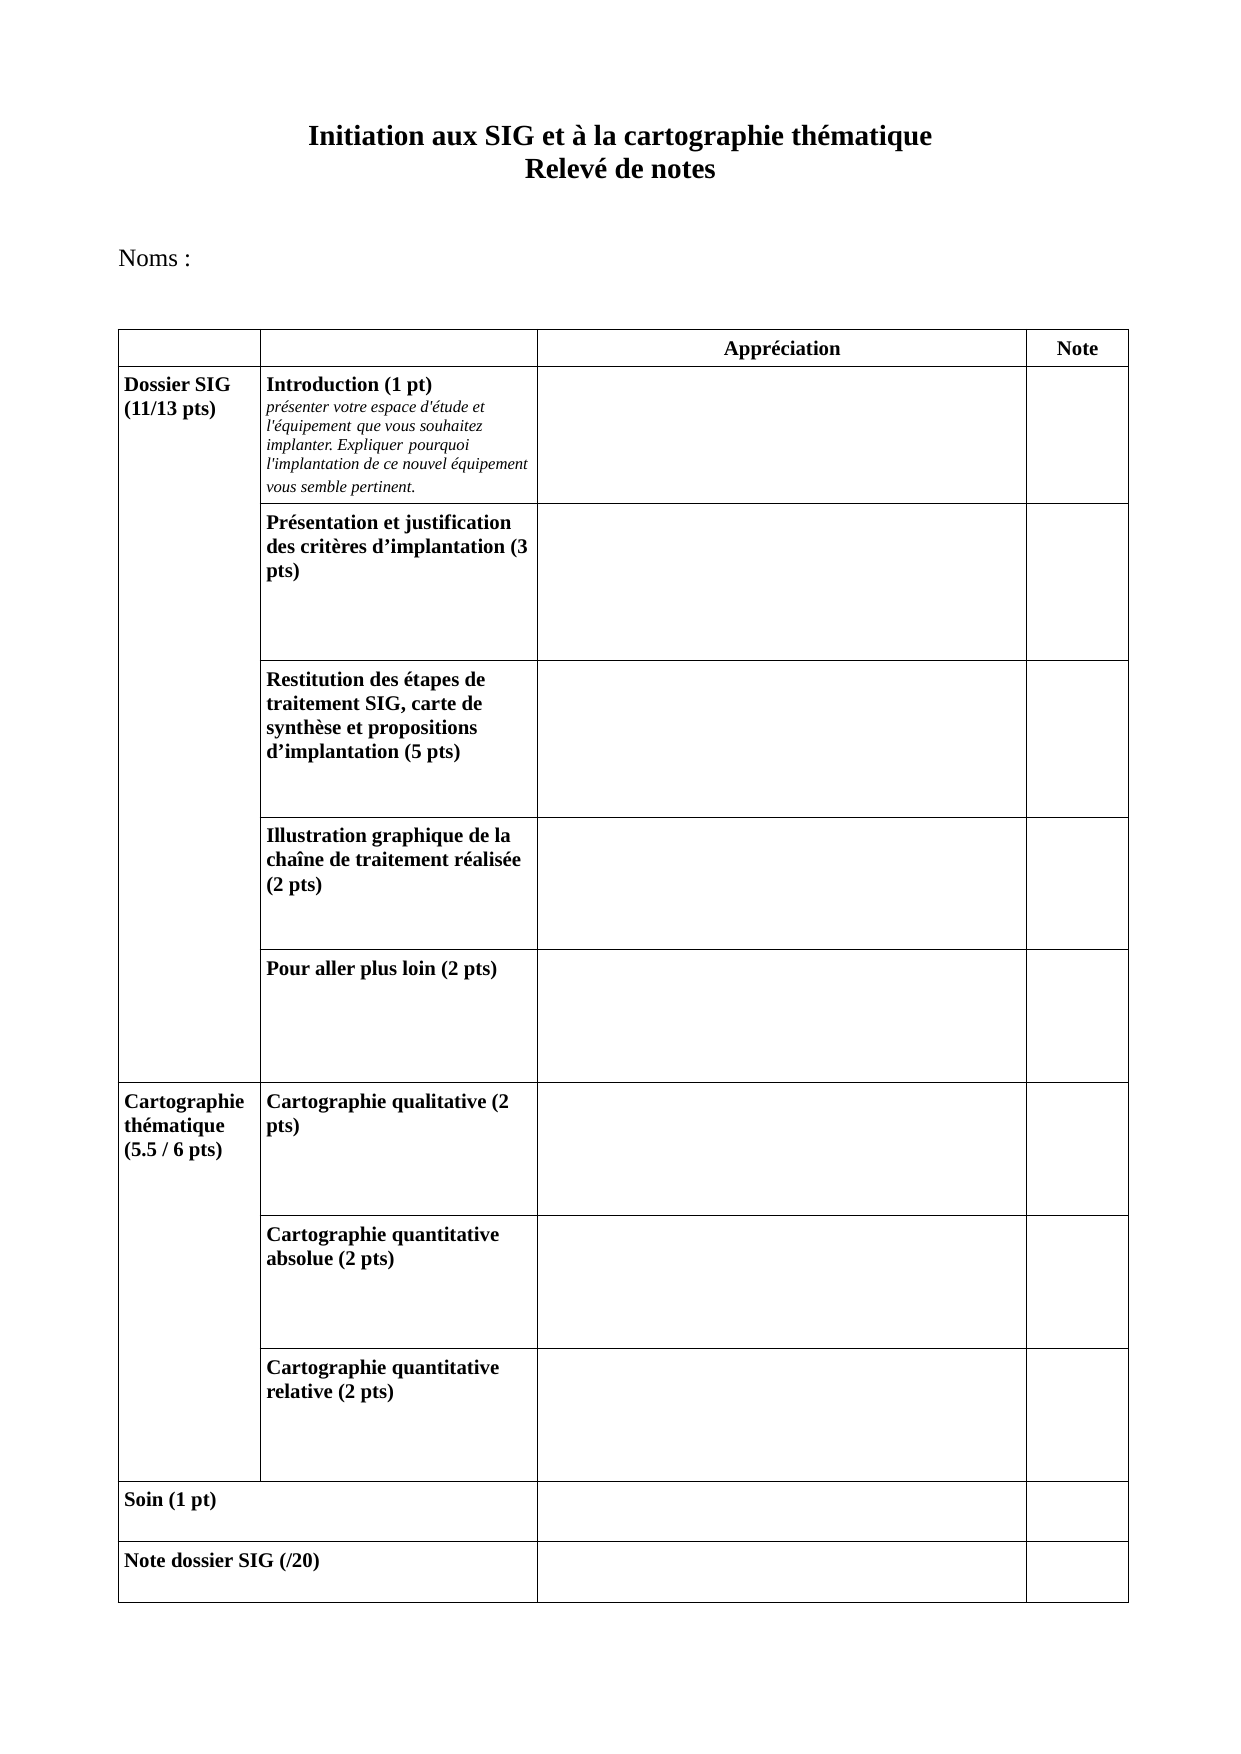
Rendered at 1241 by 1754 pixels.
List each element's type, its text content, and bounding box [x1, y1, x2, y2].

table_cell Pour aller plus loin (2 pts) [261, 950, 537, 1082]
table_cell Note dossier SIG (/20) [119, 1542, 537, 1602]
table_cell Cartographie quantitative absolue (2 pts) [261, 1216, 537, 1348]
table_cell [1027, 1083, 1128, 1215]
table_cell Restitution des étapes de traitement SIG, carte de synthèse et propositions d’implantation (5 pts) [261, 661, 537, 817]
table_cell [538, 1542, 1026, 1602]
table_cell [538, 950, 1026, 1082]
table_cell [1027, 818, 1128, 949]
table_cell [1027, 1216, 1128, 1348]
table_header Note [1027, 330, 1128, 366]
table_cell Présentation et justification des critères d’implantation (3 pts) [261, 504, 537, 660]
table_cell [1027, 1542, 1128, 1602]
table_cell [538, 818, 1026, 949]
table_cell [1027, 367, 1128, 503]
table_cell [1027, 504, 1128, 660]
table_header Appréciation [538, 330, 1026, 366]
table_cell [1027, 950, 1128, 1082]
table_cell [538, 1349, 1026, 1481]
table_cell Cartographie quantitative relative (2 pts) [261, 1349, 537, 1481]
table_cell Soin (1 pt) [119, 1482, 537, 1541]
table_cell Introduction (1 pt) présenter votre espace d'étude et l'équipement que vous souhaitez implanter. Expliquer pourquoi l'implantation de ce nouvel équipement vous semble pertinent. [261, 367, 537, 503]
table_cell [1027, 1482, 1128, 1541]
table_cell [538, 1482, 1026, 1541]
table_cell [538, 504, 1026, 660]
table_cell [538, 661, 1026, 817]
table_cell [1027, 661, 1128, 817]
text Relevé de notes [118, 152, 1122, 185]
table_cell Dossier SIG (11/13 pts) [119, 367, 260, 1082]
table_cell [538, 1083, 1026, 1215]
table_cell Cartographie thématique (5.5 / 6 pts) [119, 1083, 260, 1481]
table_header [261, 330, 537, 366]
text Initiation aux SIG et à la cartographie thématique [118, 118, 1122, 152]
table_cell [538, 367, 1026, 503]
table_cell [1027, 1349, 1128, 1481]
table_cell Illustration graphique de la chaîne de traitement réalisée (2 pts) [261, 818, 537, 949]
table_header [119, 330, 260, 366]
text Noms : [118, 243, 1122, 271]
table_cell [538, 1216, 1026, 1348]
table_cell Cartographie qualitative (2 pts) [261, 1083, 537, 1215]
